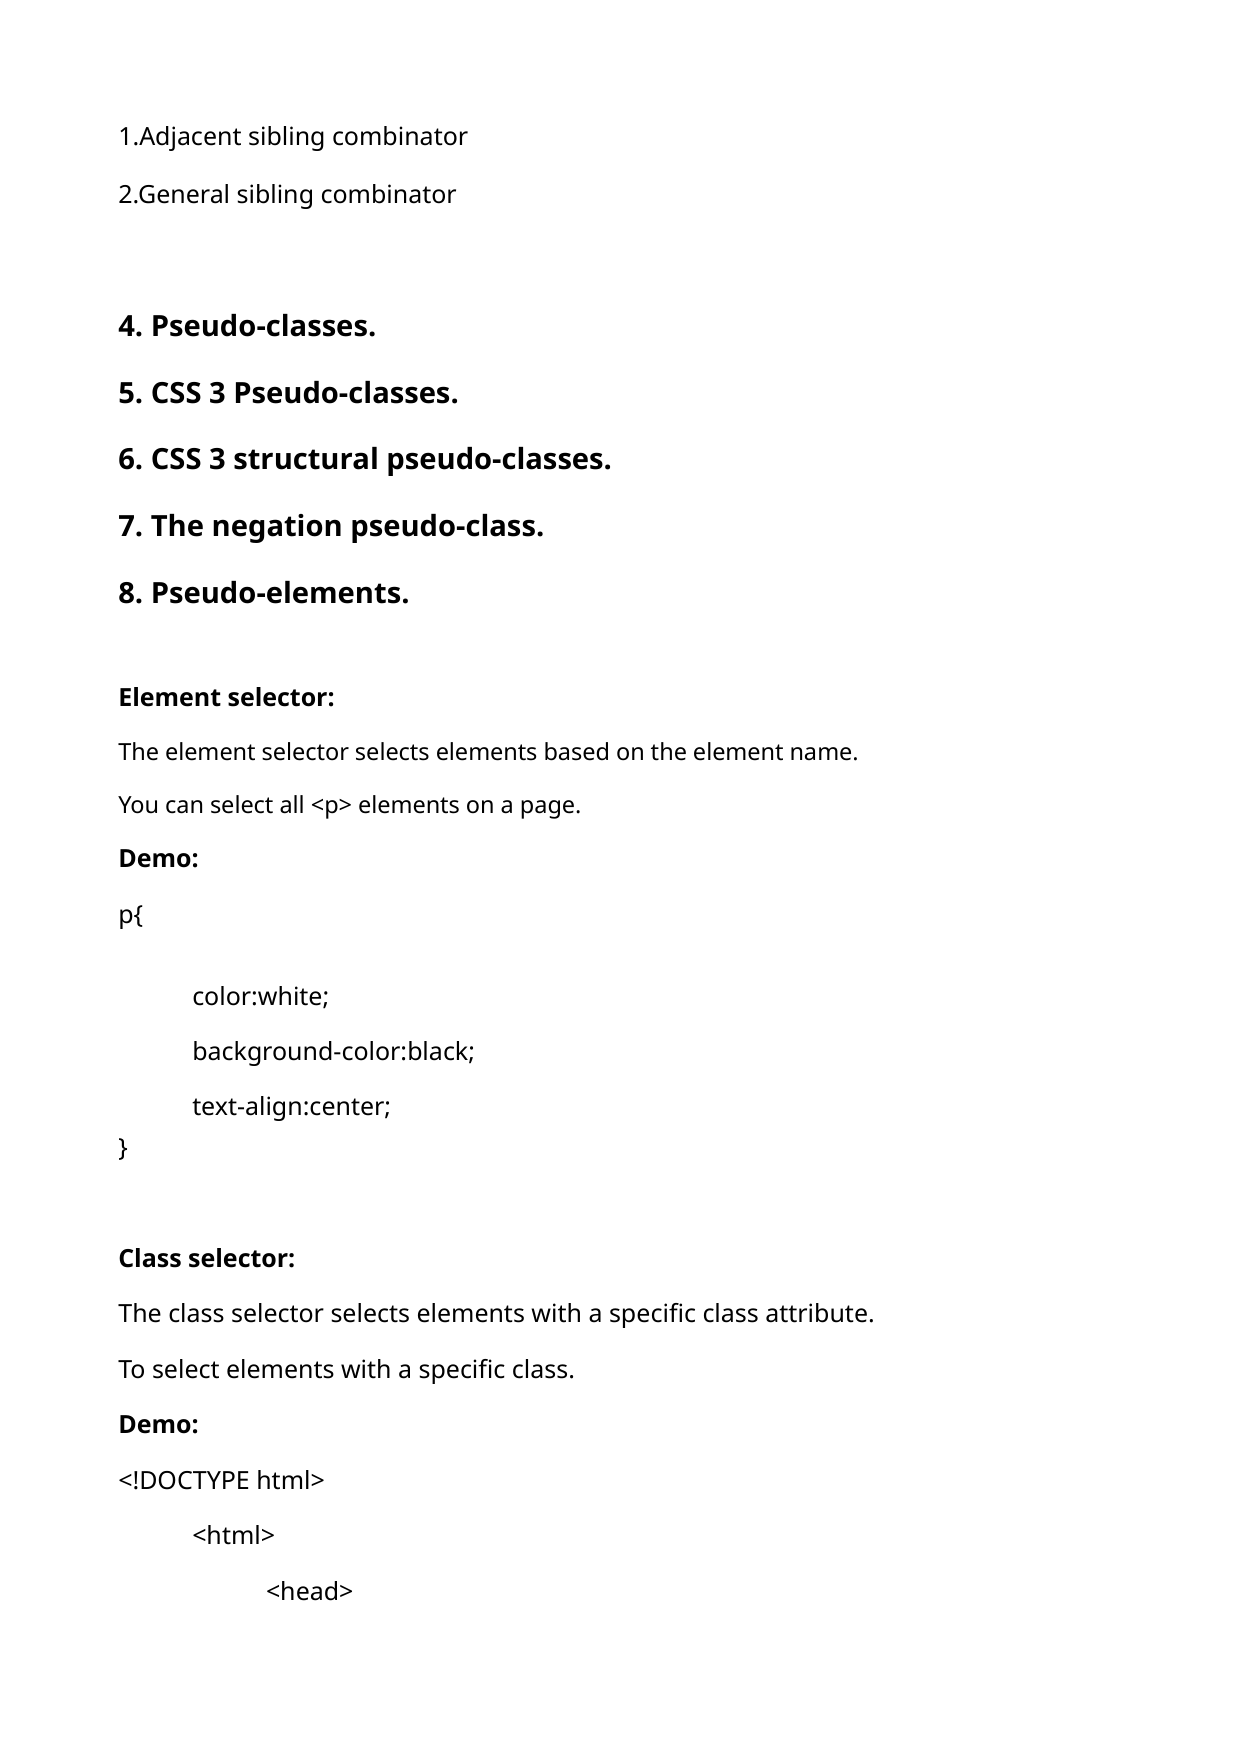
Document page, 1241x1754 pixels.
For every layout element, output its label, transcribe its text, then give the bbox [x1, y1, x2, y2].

text The class selector selects elements with a specific class attribute. [118, 1296, 1122, 1330]
text <head> [118, 1573, 1122, 1607]
subtitle 4. Pseudo-classes. [118, 305, 1122, 345]
text Class selector: [118, 1241, 1122, 1275]
subtitle 1.Adjacent sibling combinator [118, 118, 1122, 152]
text p{ color:white; [118, 896, 1122, 1012]
text text-align:center; } [118, 1089, 1122, 1164]
text background-color:black; [118, 1033, 1122, 1068]
subtitle 2.General sibling combinator [118, 177, 1122, 211]
text To select elements with a specific class. [118, 1351, 1122, 1386]
text The element selector selects elements based on the element name. [118, 735, 1122, 767]
subtitle 7. The negation pseudo-class. [118, 505, 1122, 545]
subtitle 5. CSS 3 Pseudo-classes. [118, 372, 1122, 412]
text Demo: [118, 841, 1122, 875]
text <html> [118, 1518, 1122, 1552]
subtitle 6. CSS 3 structural pseudo-classes. [118, 439, 1122, 478]
text Element selector: [118, 680, 1122, 714]
subtitle 8. Pseudo-elements. [118, 572, 1122, 612]
text Demo: [118, 1407, 1122, 1441]
text <!DOCTYPE html> [118, 1462, 1122, 1496]
text You can select all <p> elements on a page. [118, 788, 1122, 820]
